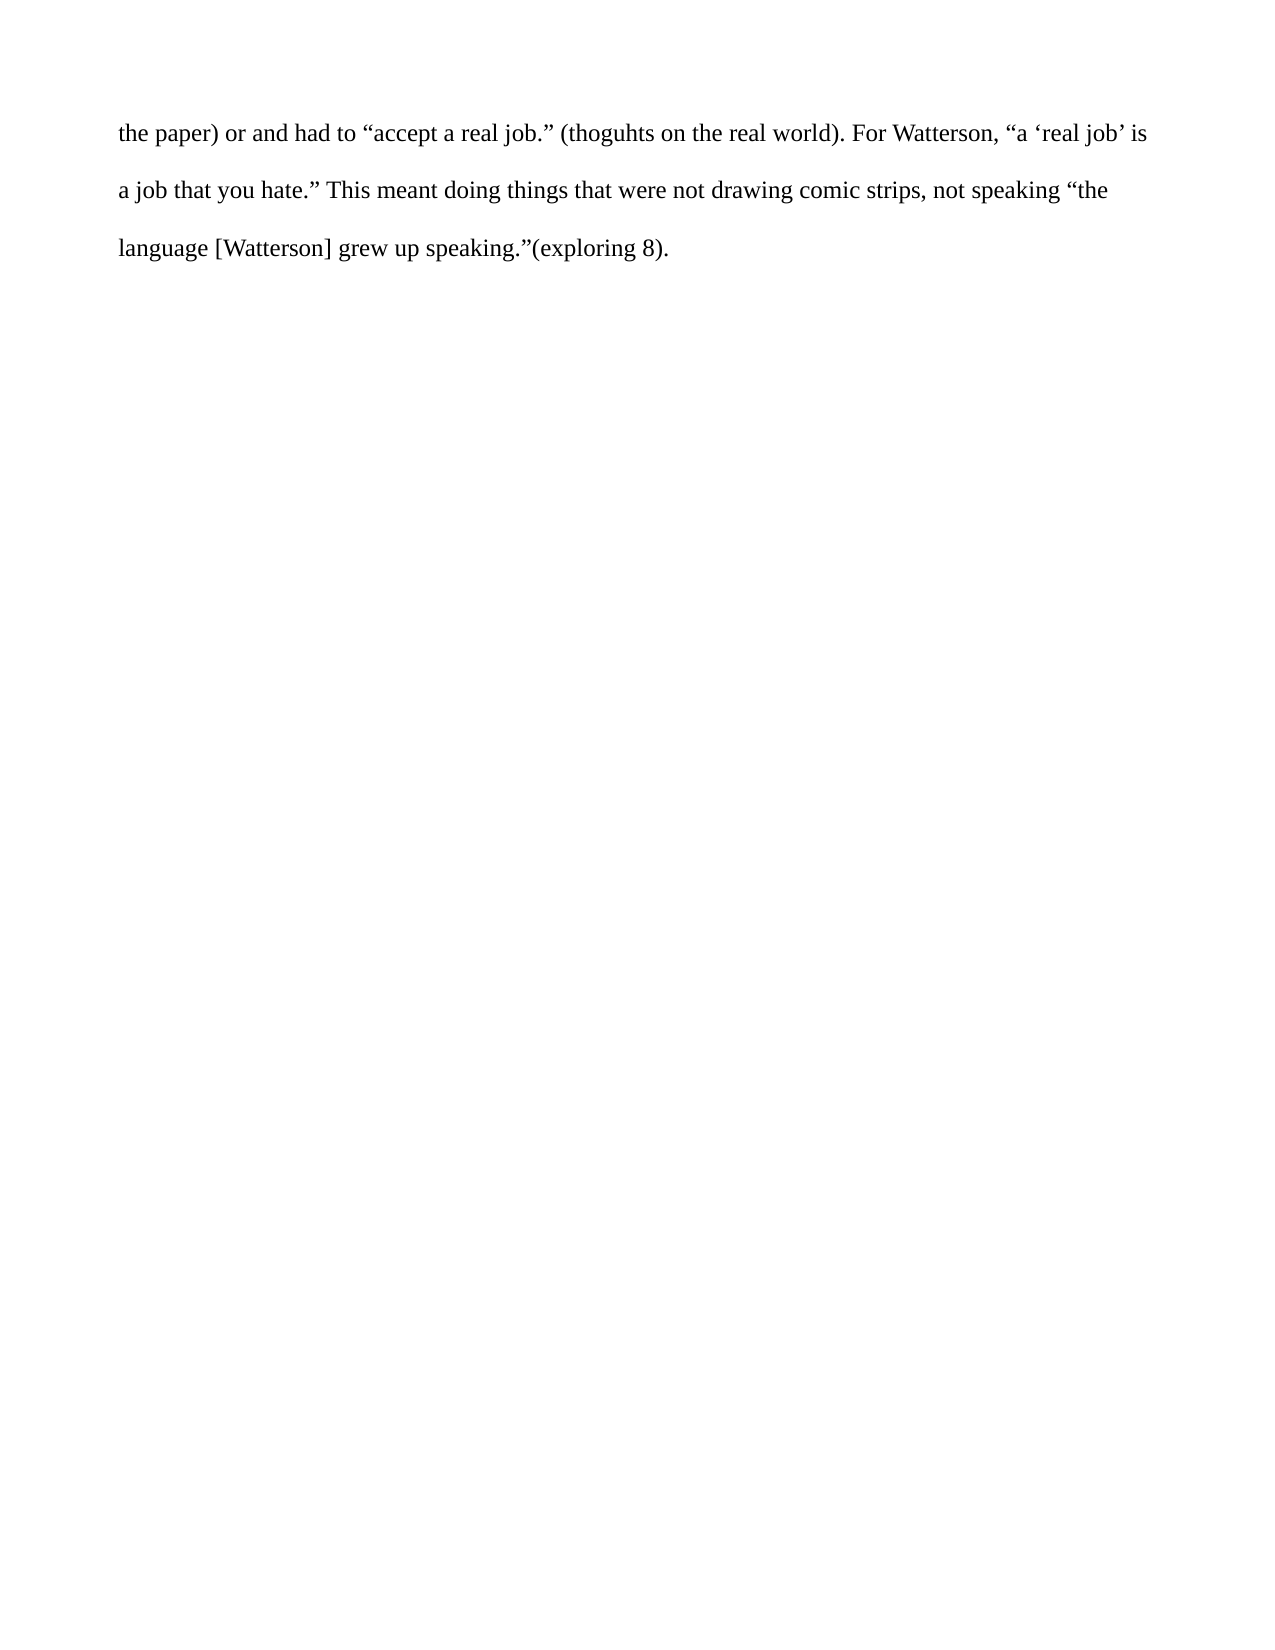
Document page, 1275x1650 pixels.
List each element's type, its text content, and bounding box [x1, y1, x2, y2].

text the paper) or and had to “accept a real job.” (thoguhts on the real world). For Watterson, “a ‘real job’ is a job that you hate.” This meant doing things that were not drawing comic strips, not speaking “the language [Watterson] grew up speaking.”(exploring 8). [118, 118, 1157, 262]
